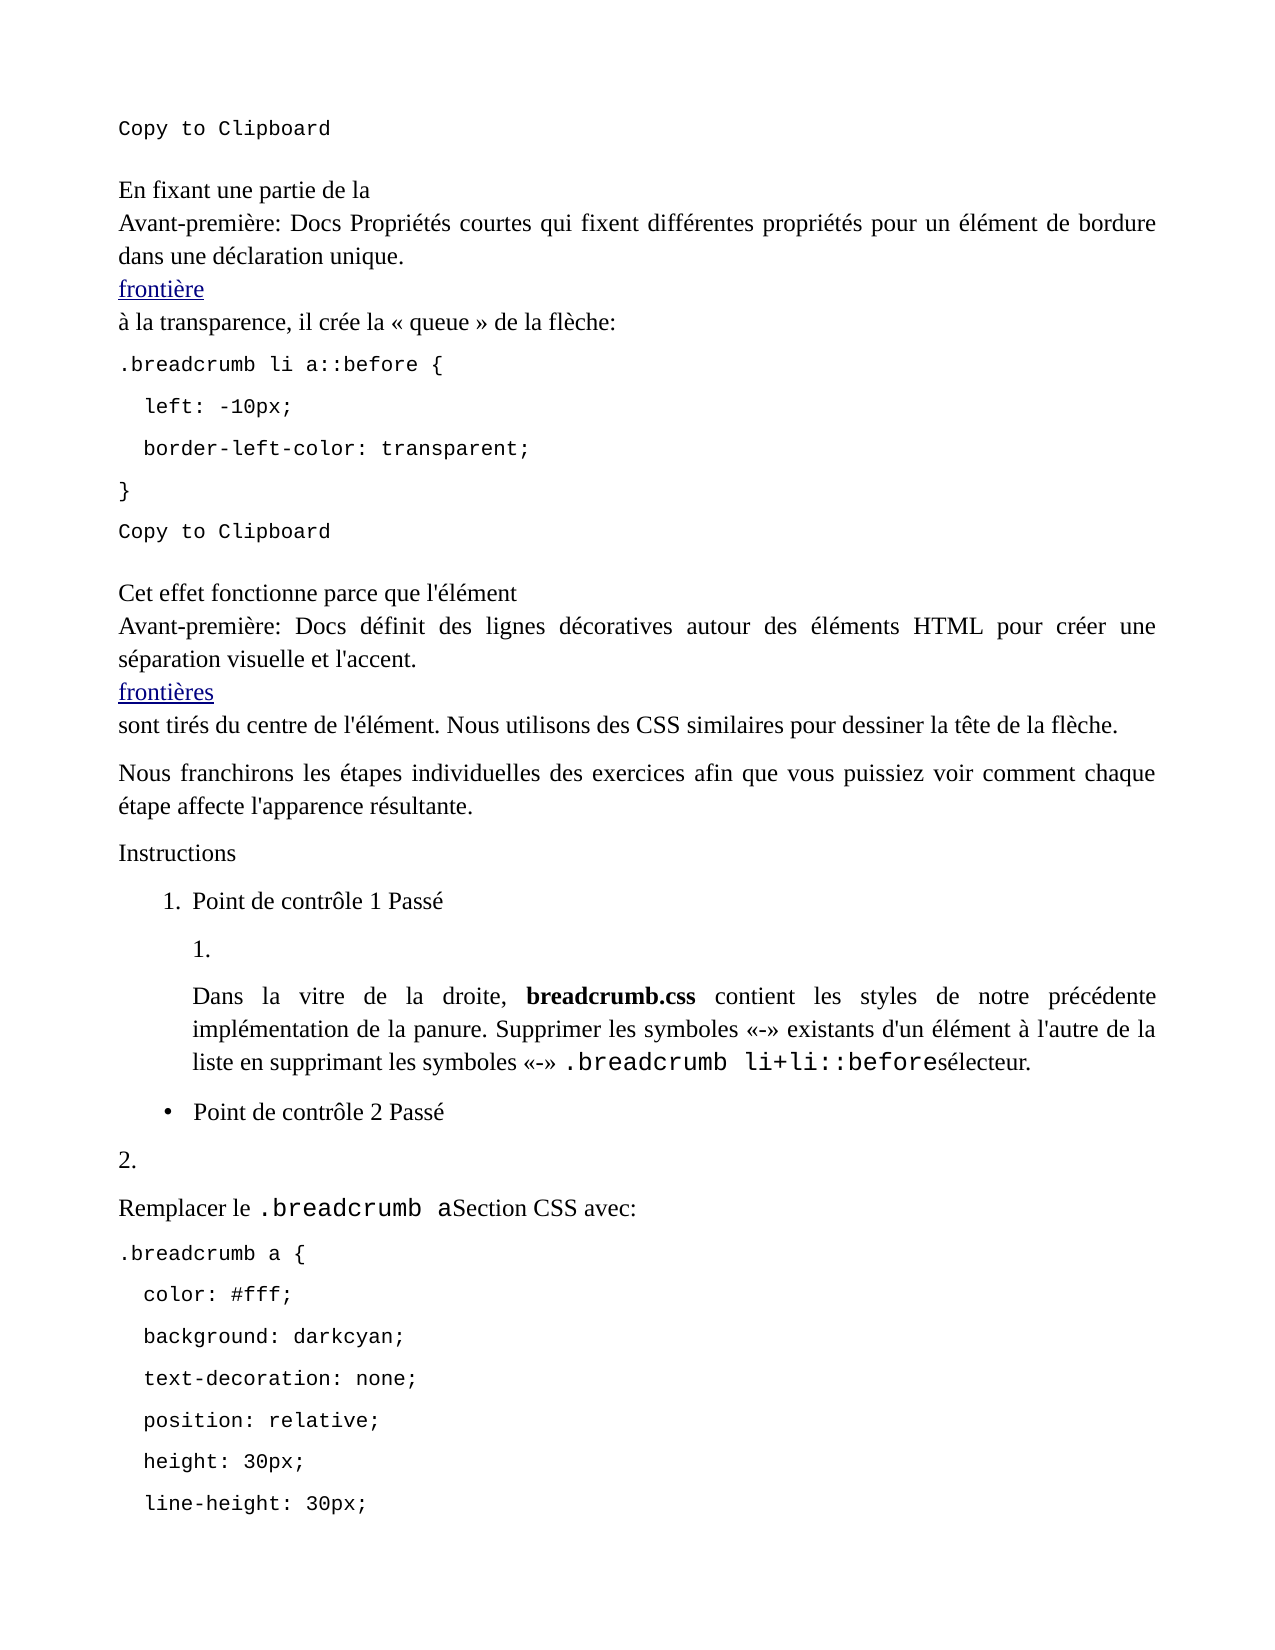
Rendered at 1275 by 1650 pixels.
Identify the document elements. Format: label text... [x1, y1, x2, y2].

text border-left-color: transparent; [118, 438, 1157, 462]
list 1. [162, 934, 1157, 962]
text text-decoration: none; [118, 1368, 1157, 1392]
text position: relative; [118, 1410, 1157, 1433]
text Nous franchirons les étapes individuelles des exercices afin que vous puissiez voir comment chaque étape affecte l'apparence résultante. [118, 758, 1157, 820]
text frontières [118, 677, 1157, 706]
text .breadcrumb li a::before { [118, 354, 1157, 378]
text Remplacer le .breadcrumb aSection CSS avec: [118, 1193, 1157, 1223]
text background: darkcyan; [118, 1326, 1157, 1350]
list Point de contrôle 1 Passé [162, 886, 1157, 915]
text Instructions [118, 838, 1157, 867]
text .breadcrumb a { [118, 1243, 1157, 1266]
text left: -10px; [118, 396, 1157, 420]
text Cet effet fonctionne parce que l'élément [118, 578, 1157, 607]
text sont tirés du centre de l'élément. Nous utilisons des CSS similaires pour dessiner la tête de la flèche. [118, 710, 1157, 739]
text Copy to Clipboard [118, 118, 1157, 142]
text Copy to Clipboard [118, 522, 1157, 545]
text color: #fff; [118, 1284, 1157, 1308]
text Avant-première: Docs définit des lignes décoratives autour des éléments HTML pour créer une séparation visuelle et l'accent. [118, 611, 1157, 673]
text 2. [118, 1145, 1157, 1174]
text à la transparence, il crée la « queue » de la flèche: [118, 307, 1157, 336]
text line-height: 30px; [118, 1493, 1157, 1517]
text } [118, 480, 1157, 503]
text height: 30px; [118, 1451, 1157, 1475]
list Dans la vitre de la droite, breadcrumb.css contient les styles de notre précédente implémentation de la panure. Supprimer les symboles «-» existants d'un élément à l'autre de la liste en supprimant les symboles «-» .breadcrumb li+li::beforesélecteur. [162, 981, 1157, 1078]
text Avant-première: Docs Propriétés courtes qui fixent différentes propriétés pour un élément de bordure dans une déclaration unique. [118, 208, 1157, 269]
list Point de contrôle 2 Passé [164, 1097, 1157, 1126]
text frontière [118, 274, 1157, 303]
text En fixant une partie de la [118, 175, 1157, 203]
